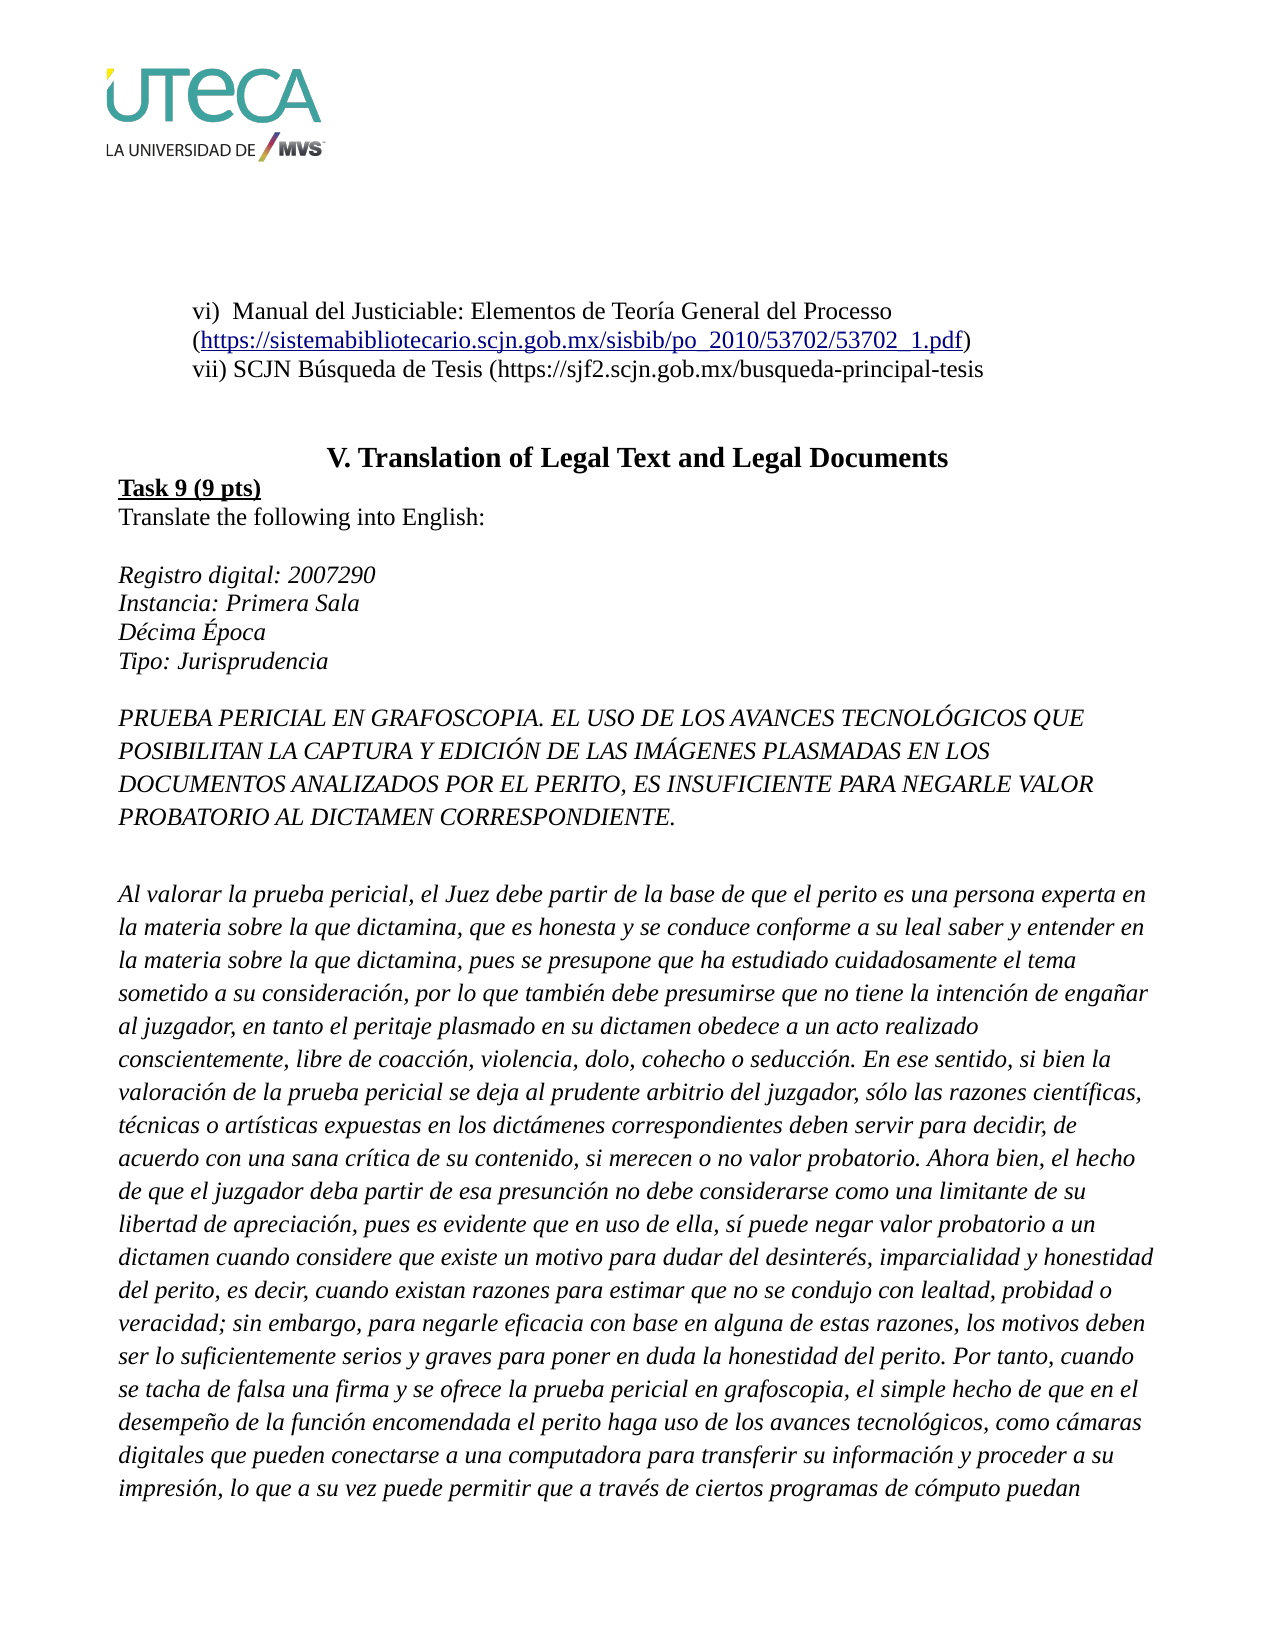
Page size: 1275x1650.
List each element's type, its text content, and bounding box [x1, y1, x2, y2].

text Registro digital: 2007290 [118, 560, 1157, 588]
text PRUEBA PERICIAL EN GRAFOSCOPIA. EL USO DE LOS AVANCES TECNOLÓGICOS QUE POSIBILITAN LA CAPTURA Y EDICIÓN DE LAS IMÁGENES PLASMADAS EN LOS DOCUMENTOS ANALIZADOS POR EL PERITO, ES INSUFICIENTE PARA NEGARLE VALOR PROBATORIO AL DICTAMEN CORRESPONDIENTE. [118, 703, 1157, 831]
text V. Translation of Legal Text and Legal Documents [118, 440, 1157, 473]
text vi) Manual del Justiciable: Elementos de Teoría General del Processo (https://sistemabibliotecario.scjn.gob.mx/sisbib/po_2010/53702/53702_1.pdf) [192, 296, 1157, 354]
text Tipo: Jurisprudencia [118, 646, 1157, 675]
picture [104, 64, 328, 166]
text Al valorar la prueba pericial, el Juez debe partir de la base de que el perito es una persona experta en la materia sobre la que dictamina, que es honesta y se conduce conforme a su leal saber y entender en la materia sobre la que dictamina, pues se presupone que ha estudiado cuidadosamente el tema sometido a su consideración, por lo que también debe presumirse que no tiene la intención de engañar al juzgador, en tanto el peritaje plasmado en su dictamen obedece a un acto realizado conscientemente, libre de coacción, violencia, dolo, cohecho o seducción. En ese sentido, si bien la valoración de la prueba pericial se deja al prudente arbitrio del juzgador, sólo las razones científicas, técnicas o artísticas expuestas en los dictámenes correspondientes deben servir para decidir, de acuerdo con una sana crítica de su contenido, si merecen o no valor probatorio. Ahora bien, el hecho de que el juzgador deba partir de esa presunción no debe considerarse como una limitante de su libertad de apreciación, pues es evidente que en uso de ella, sí puede negar valor probatorio a un dictamen cuando considere que existe un motivo para dudar del desinterés, imparcialidad y honestidad del perito, es decir, cuando existan razones para estimar que no se condujo con lealtad, probidad o veracidad; sin embargo, para negarle eficacia con base en alguna de estas razones, los motivos deben ser lo suficientemente serios y graves para poner en duda la honestidad del perito. Por tanto, cuando se tacha de falsa una firma y se ofrece la prueba pericial en grafoscopia, el simple hecho de que en el desempeño de la función encomendada el perito haga uso de los avances tecnológicos, como cámaras digitales que pueden conectarse a una computadora para transferir su información y proceder a su impresión, lo que a su vez puede permitir que a través de ciertos programas de cómputo puedan [118, 879, 1157, 1502]
text Translate the following into English: [118, 502, 1157, 531]
text vii) SCJN Búsqueda de Tesis (https://sjf2.scjn.gob.mx/busqueda-principal-tesis [192, 354, 1157, 382]
text Task 9 (9 pts) [118, 473, 1157, 502]
text Décima Época [118, 617, 1157, 646]
text Instancia: Primera Sala [118, 588, 1157, 617]
